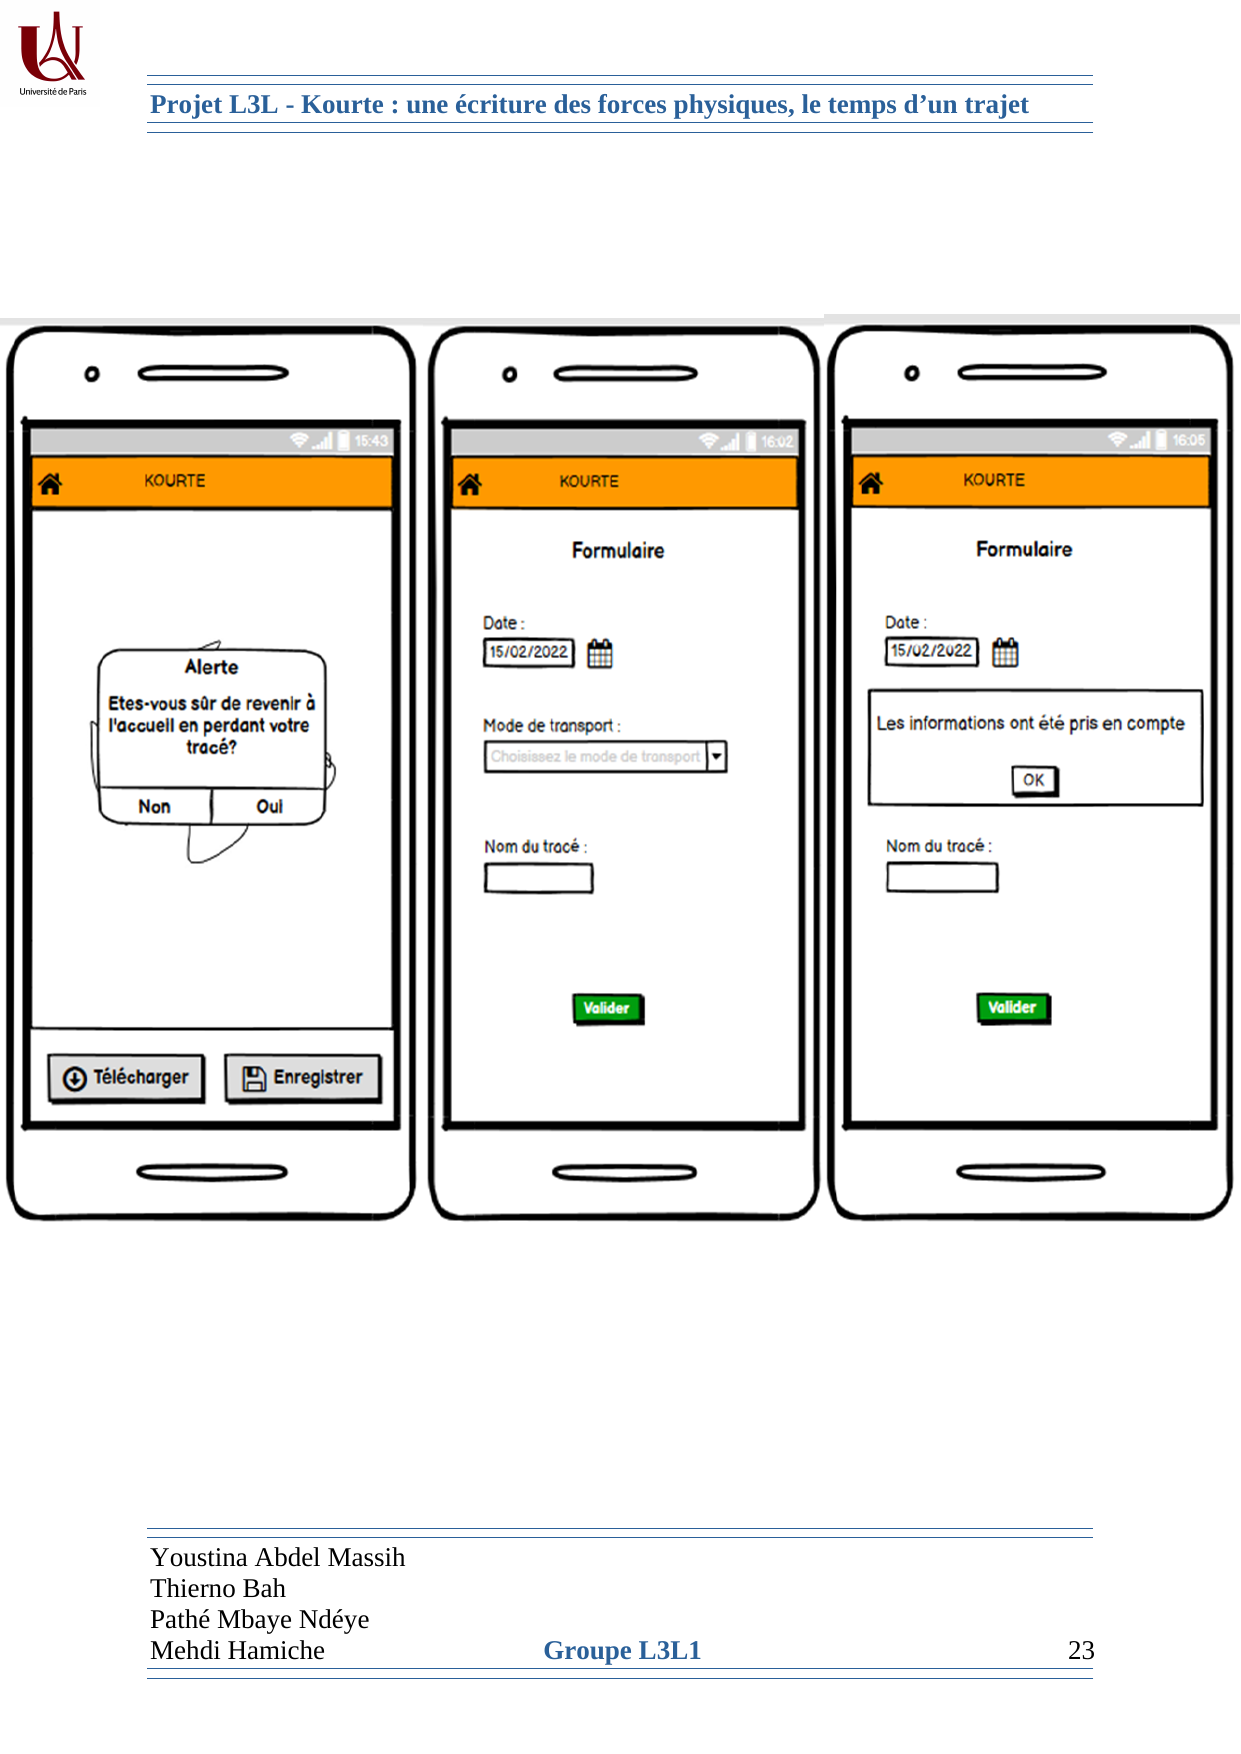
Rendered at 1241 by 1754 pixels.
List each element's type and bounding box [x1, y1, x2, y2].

picture [0, 314, 1240, 1233]
picture [0, 0, 101, 107]
